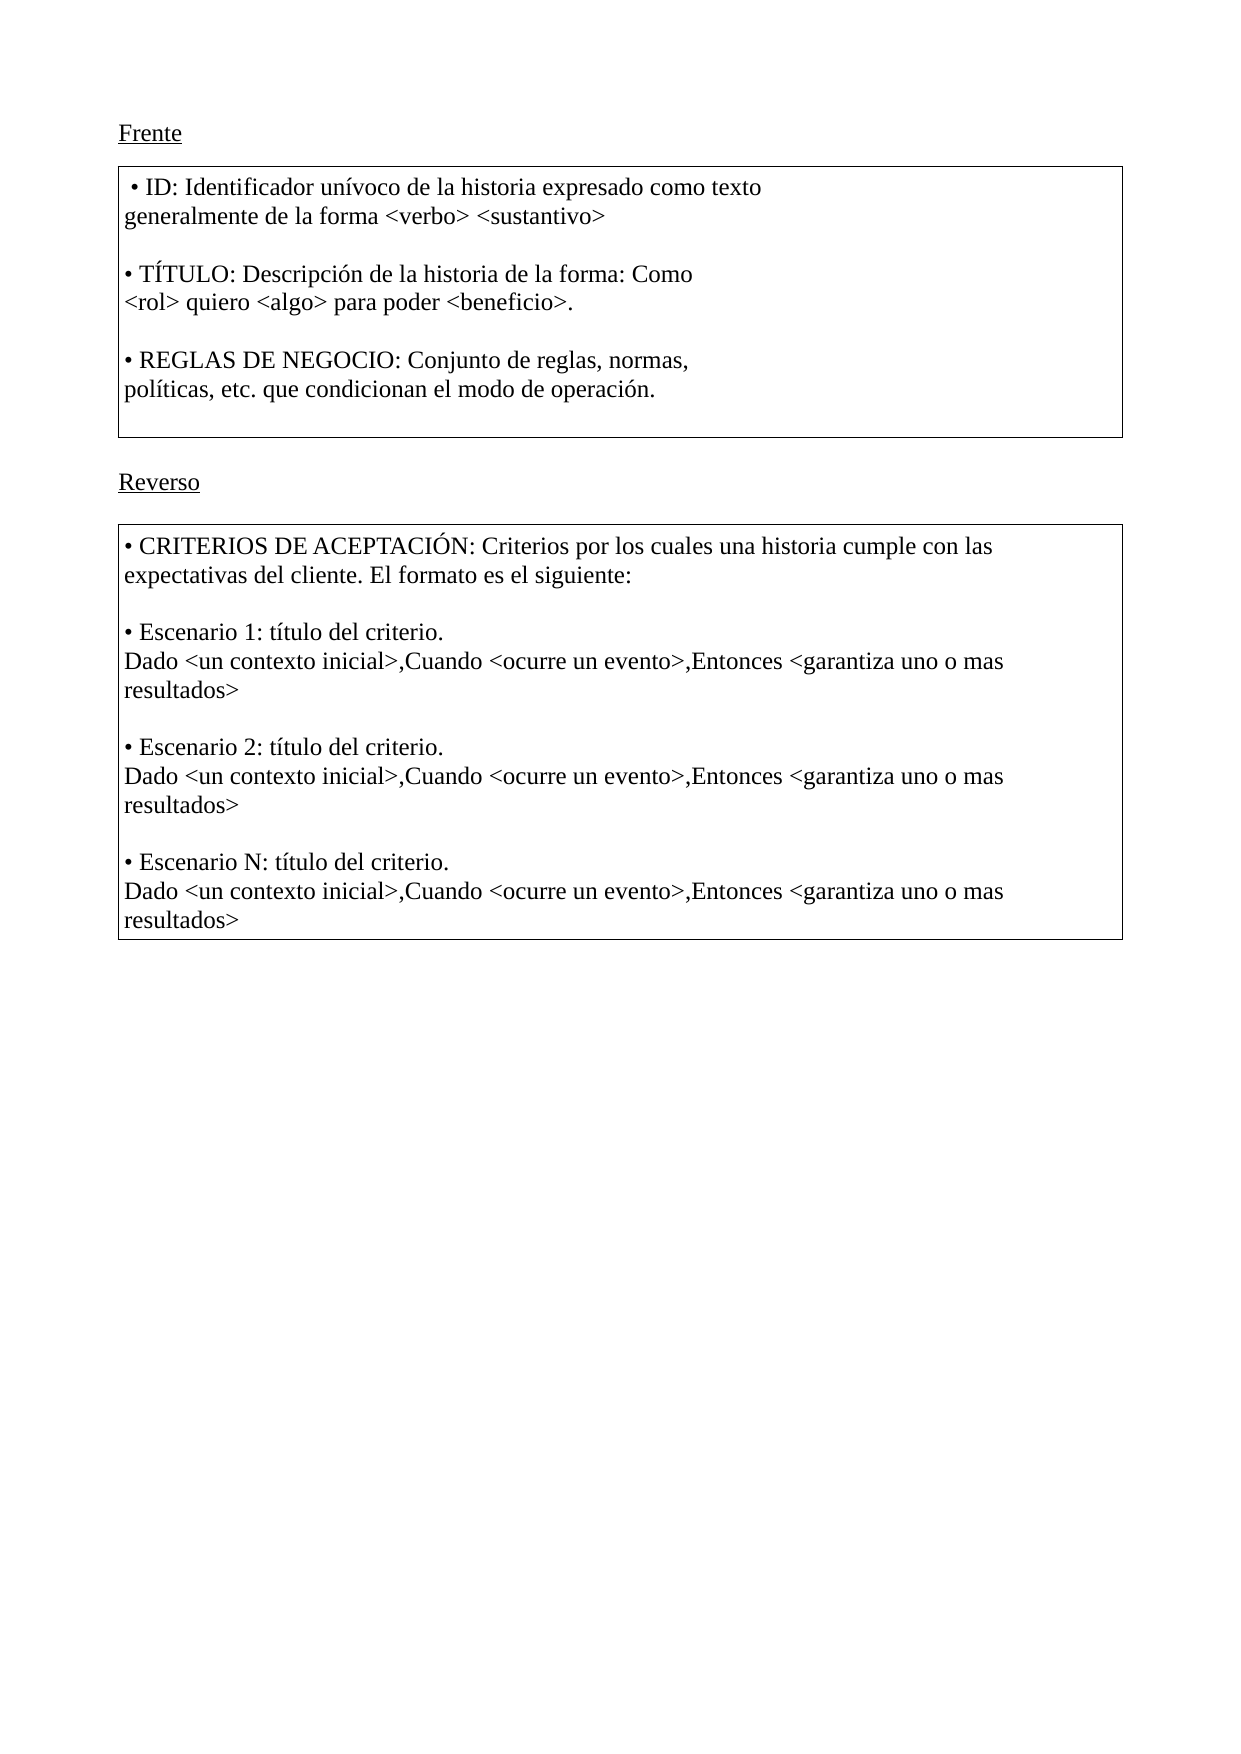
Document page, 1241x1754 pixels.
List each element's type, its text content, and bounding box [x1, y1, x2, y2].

table_header • ID: Identificador unívoco de la historia expresado como texto generalmente de la forma <verbo> <sustantivo> • TÍTULO: Descripción de la historia de la forma: Como <rol> quiero <algo> para poder <beneficio>. • REGLAS DE NEGOCIO: Conjunto de reglas, normas, políticas, etc. que condicionan el modo de operación. [119, 167, 1122, 437]
text Frente [118, 118, 1122, 147]
table_header • CRITERIOS DE ACEPTACIÓN: Criterios por los cuales una historia cumple con las expectativas del cliente. El formato es el siguiente: • Escenario 1: título del criterio. Dado <un contexto inicial>,Cuando <ocurre un evento>,Entonces <garantiza uno o mas resultados> • Escenario 2: título del criterio. Dado <un contexto inicial>,Cuando <ocurre un evento>,Entonces <garantiza uno o mas resultados> • Escenario N: título del criterio. Dado <un contexto inicial>,Cuando <ocurre un evento>,Entonces <garantiza uno o mas resultados> [119, 525, 1122, 939]
text Reverso [118, 467, 1122, 496]
